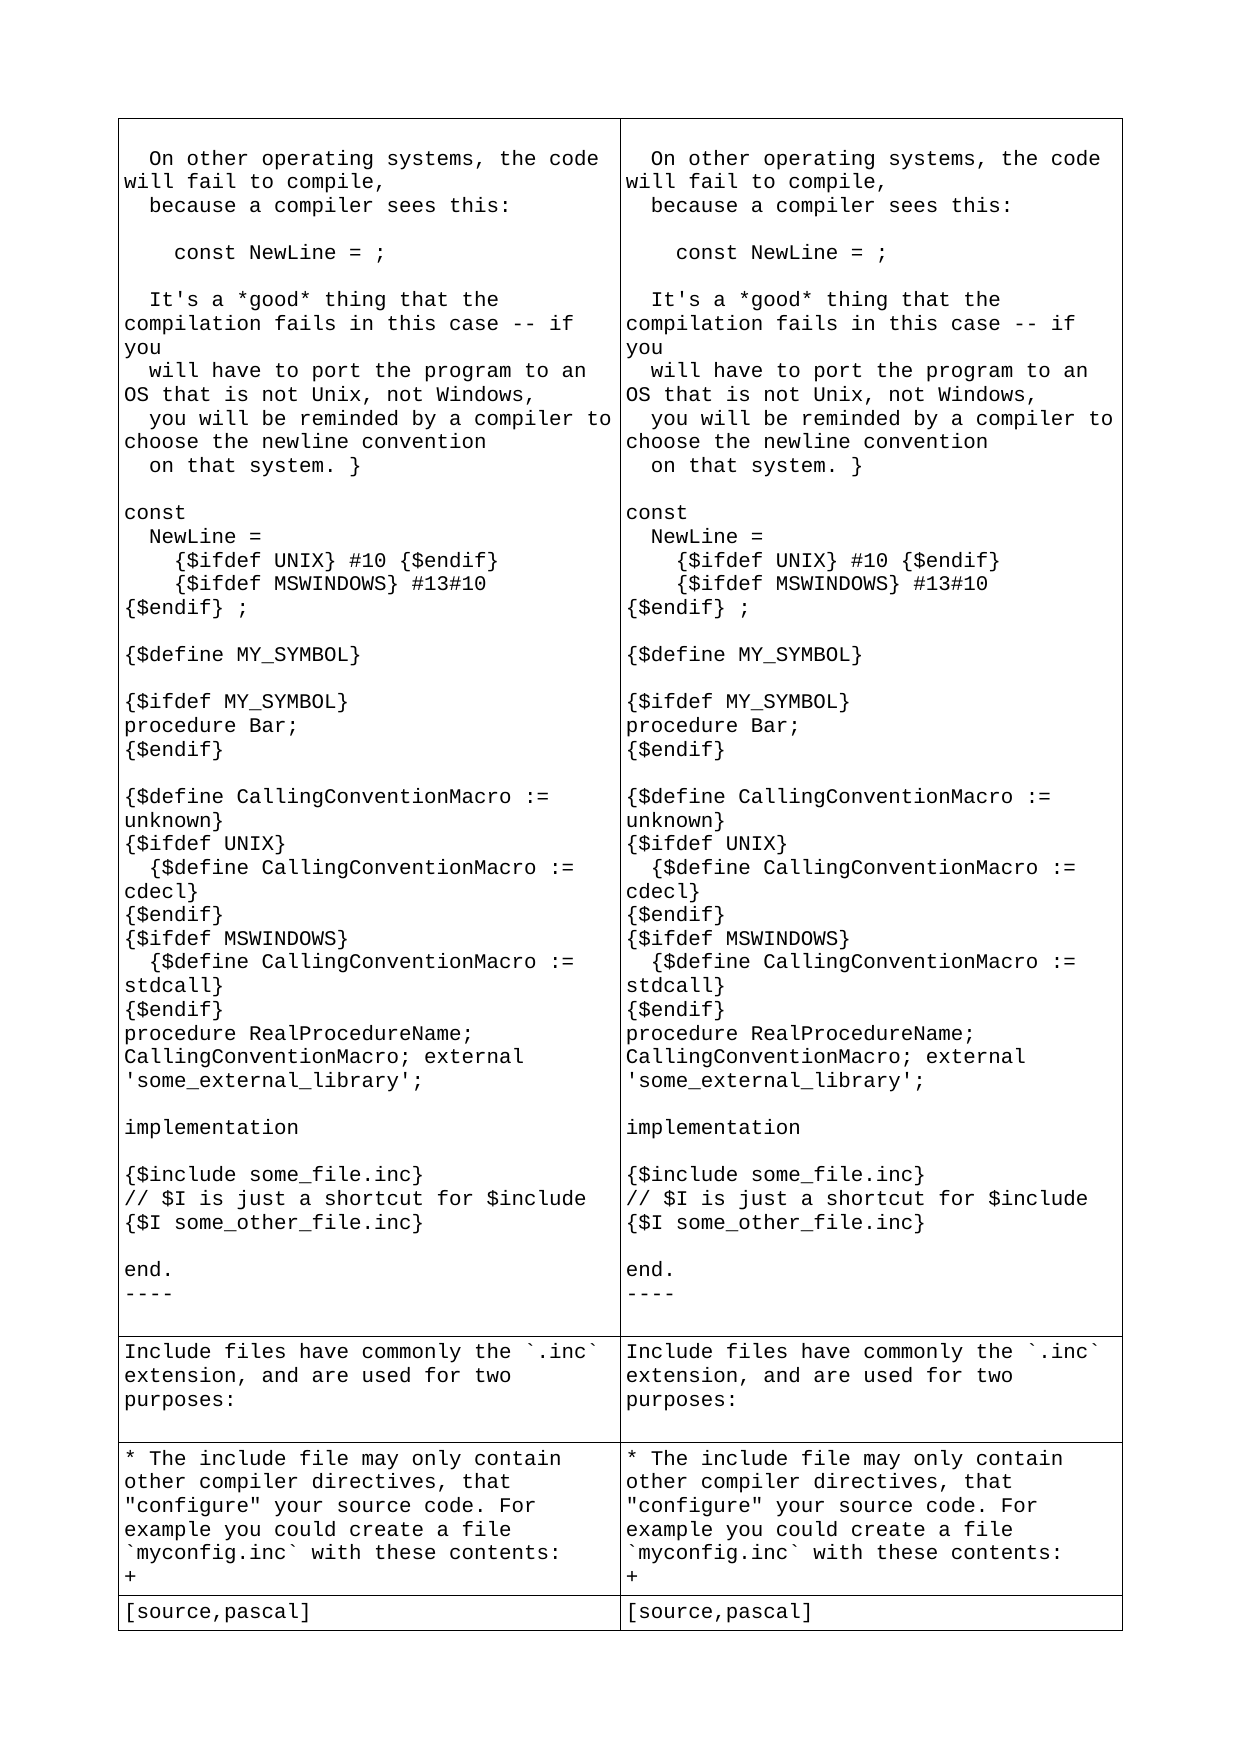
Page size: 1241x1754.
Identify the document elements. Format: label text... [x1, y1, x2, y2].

table_cell On other operating systems, the code will fail to compile, because a compiler sees this: const NewLine = ; It's a *good* thing that the compilation fails in this case -- if you will have to port the program to an OS that is not Unix, not Windows, you will be reminded by a compiler to choose the newline convention on that system. } const NewLine = {$ifdef UNIX} #10 {$endif} {$ifdef MSWINDOWS} #13#10 {$endif} ; {$define MY_SYMBOL} {$ifdef MY_SYMBOL} procedure Bar; {$endif} {$define CallingConventionMacro := unknown} {$ifdef UNIX} {$define CallingConventionMacro := cdecl} {$endif} {$ifdef MSWINDOWS} {$define CallingConventionMacro := stdcall} {$endif} procedure RealProcedureName; CallingConventionMacro; external 'some_external_library'; implementation {$include some_file.inc} // $I is just a shortcut for $include {$I some_other_file.inc} end. ---- [119, 119, 620, 1336]
table_cell [source,pascal] [621, 1596, 1122, 1630]
table_cell [source,pascal] [119, 1596, 620, 1630]
table_cell On other operating systems, the code will fail to compile, because a compiler sees this: const NewLine = ; It's a *good* thing that the compilation fails in this case -- if you will have to port the program to an OS that is not Unix, not Windows, you will be reminded by a compiler to choose the newline convention on that system. } const NewLine = {$ifdef UNIX} #10 {$endif} {$ifdef MSWINDOWS} #13#10 {$endif} ; {$define MY_SYMBOL} {$ifdef MY_SYMBOL} procedure Bar; {$endif} {$define CallingConventionMacro := unknown} {$ifdef UNIX} {$define CallingConventionMacro := cdecl} {$endif} {$ifdef MSWINDOWS} {$define CallingConventionMacro := stdcall} {$endif} procedure RealProcedureName; CallingConventionMacro; external 'some_external_library'; implementation {$include some_file.inc} // $I is just a shortcut for $include {$I some_other_file.inc} end. ---- [621, 119, 1122, 1336]
table_cell * The include file may only contain other compiler directives, that "configure" your source code. For example you could create a file `myconfig.inc` with these contents: + [621, 1443, 1122, 1595]
table_cell * The include file may only contain other compiler directives, that "configure" your source code. For example you could create a file `myconfig.inc` with these contents: + [119, 1443, 620, 1595]
table_cell Include files have commonly the `.inc` extension, and are used for two purposes: [119, 1337, 620, 1442]
table_cell Include files have commonly the `.inc` extension, and are used for two purposes: [621, 1337, 1122, 1442]
